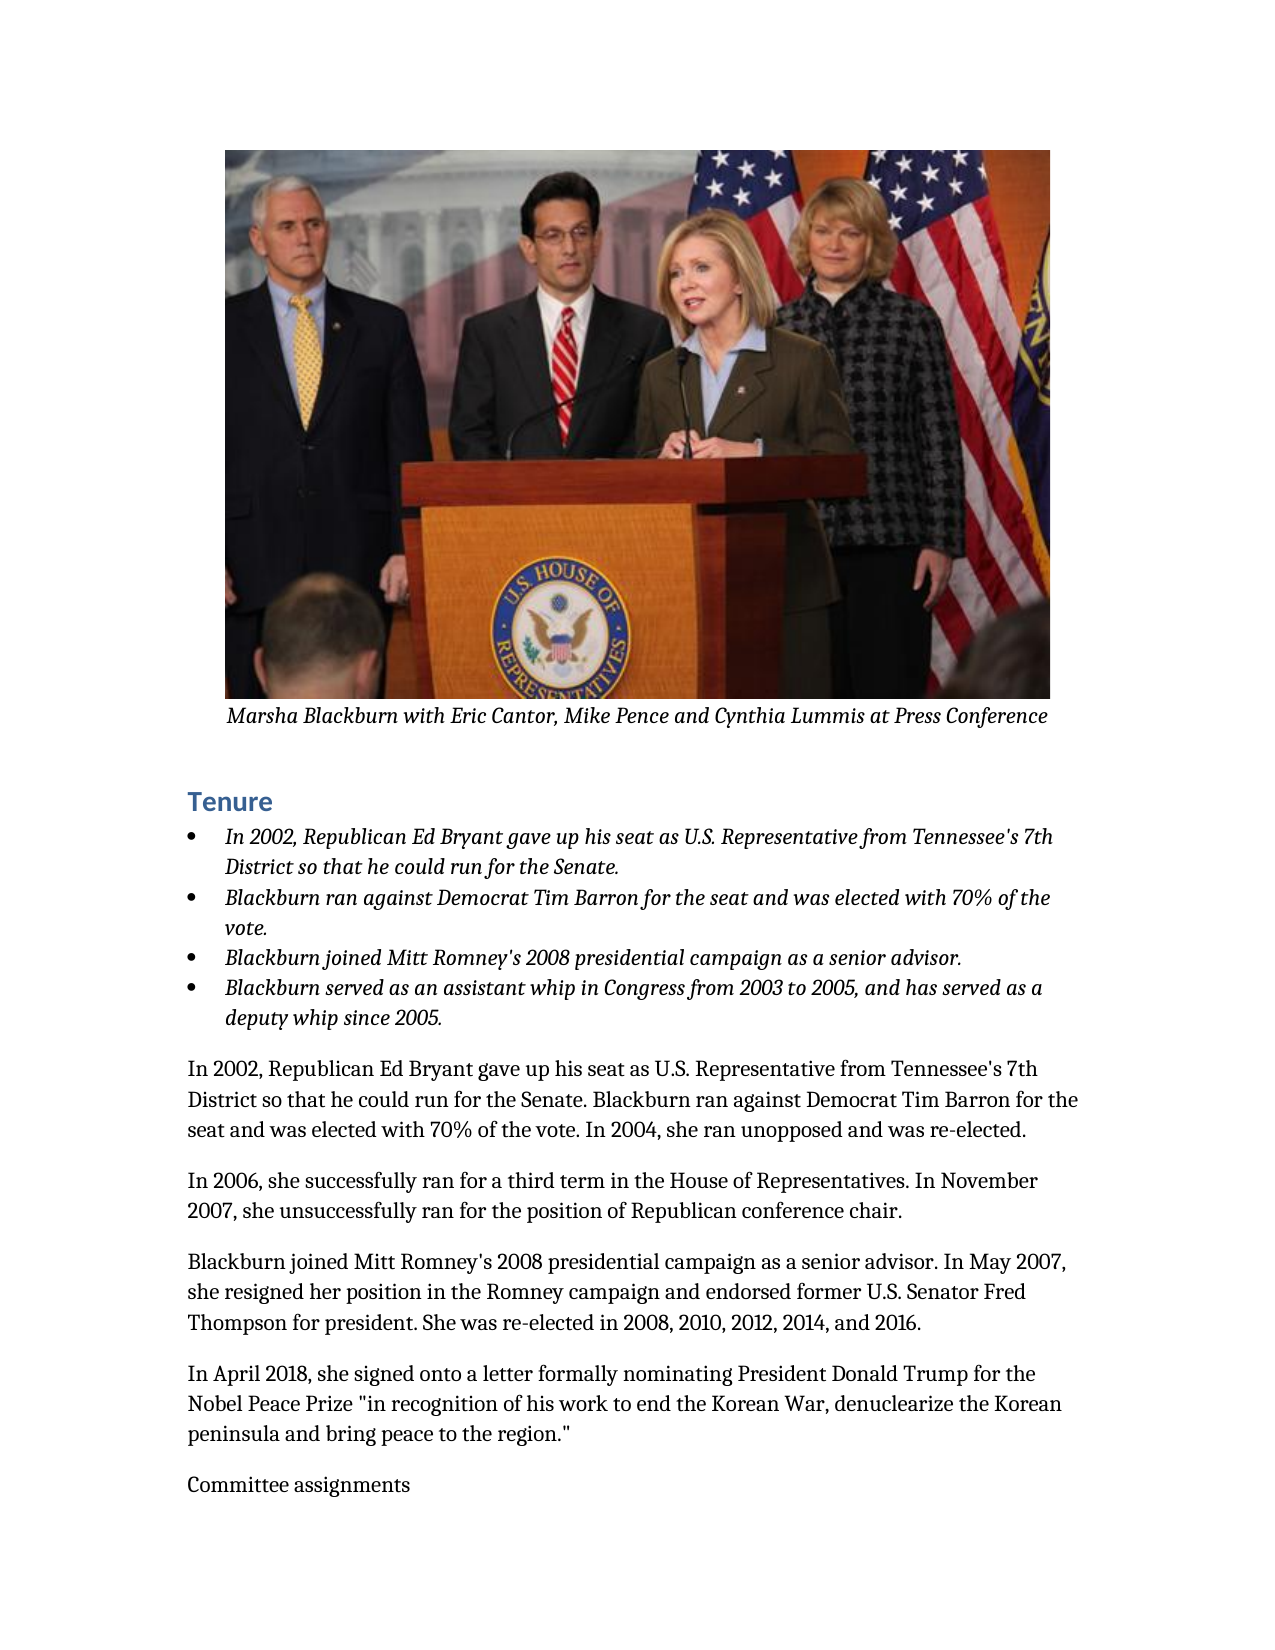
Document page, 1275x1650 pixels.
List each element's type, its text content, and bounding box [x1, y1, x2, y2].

picture [225, 150, 1050, 699]
list Blackburn served as an assistant whip in Congress from 2003 to 2005, and has served as a deputy whip since 2005. [187, 975, 1087, 1032]
list Blackburn joined Mitt Romney's 2008 presidential campaign as a senior advisor. [187, 945, 1087, 971]
list In 2002, Republican Ed Bryant gave up his seat as U.S. Representative from Tennessee's 7th District so that he could run for the Senate. [187, 824, 1087, 881]
text Committee assignments [187, 1472, 1087, 1498]
text Blackburn joined Mitt Romney's 2008 presidential campaign as a senior advisor. In May 2007, she resigned her position in the Romney campaign and endorsed former U.S. Senator Fred Thompson for president. She was re-elected in 2008, 2010, 2012, 2014, and 2016. [187, 1249, 1087, 1336]
text In 2006, she successfully ran for a third term in the House of Representatives. In November 2007, she unsuccessfully ran for the position of Republican conference chair. [187, 1168, 1087, 1224]
list Blackburn ran against Democrat Tim Barron for the seat and was elected with 70% of the vote. [187, 884, 1087, 941]
subtitle Tenure [187, 783, 1087, 819]
text In 2002, Republican Ed Bryant gave up his seat as U.S. Representative from Tennessee's 7th District so that he could run for the Senate. Blackburn ran against Democrat Tim Barron for the seat and was elected with 70% of the vote. In 2004, she ran unopposed and was re-elected. [187, 1056, 1087, 1143]
text Marsha Blackburn with Eric Cantor, Mike Pence and Cynthia Lummis at Press Conference [187, 150, 1087, 729]
text In April 2018, she signed onto a letter formally nominating President Donald Trump for the Nobel Peace Prize "in recognition of his work to end the Korean War, denuclearize the Korean peninsula and bring peace to the region." [187, 1360, 1087, 1447]
